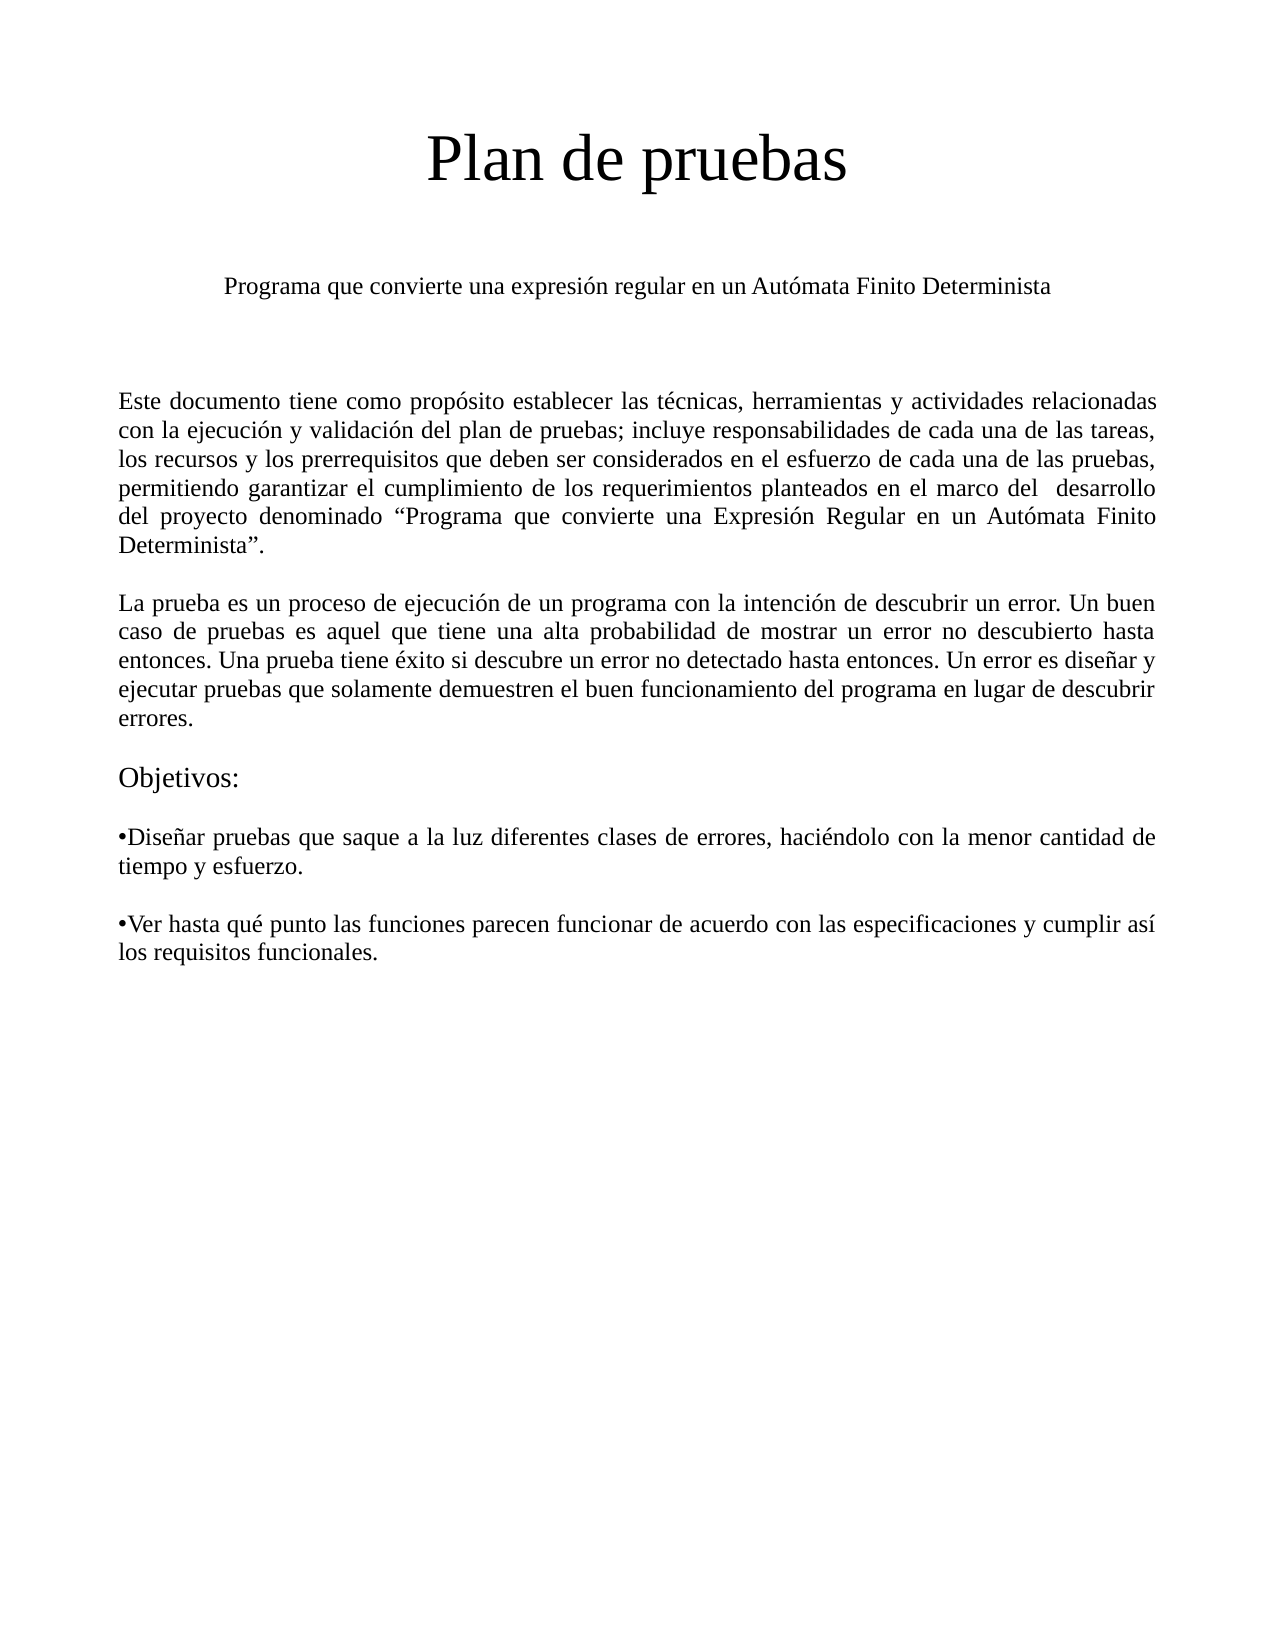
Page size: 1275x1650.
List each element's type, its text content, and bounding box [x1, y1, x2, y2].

text Programa que convierte una expresión regular en un Autómata Finito Determinista [118, 271, 1157, 300]
text Objetivos: [118, 760, 1157, 794]
text Este documento tiene como propósito establecer las técnicas, herramientas y actividades relacionadas con la ejecución y validación del plan de pruebas; incluye responsabilidades de cada una de las tareas, los recursos y los prerrequisitos que deben ser considerados en el esfuerzo de cada una de las pruebas, permitiendo garantizar el cumplimiento de los requerimientos planteados en el marco del desarrollo del proyecto denominado “Programa que convierte una Expresión Regular en un Autómata Finito Determinista”. [118, 386, 1157, 559]
text Plan de pruebas [118, 118, 1157, 195]
list Ver hasta qué punto las funciones parecen funcionar de acuerdo con las especificaciones y cumplir así los requisitos funcionales. [118, 909, 1157, 966]
text La prueba es un proceso de ejecución de un programa con la intención de descubrir un error. Un buen caso de pruebas es aquel que tiene una alta probabilidad de mostrar un error no descubierto hasta entonces. Una prueba tiene éxito si descubre un error no detectado hasta entonces. Un error es diseñar y ejecutar pruebas que solamente demuestren el buen funcionamiento del programa en lugar de descubrir errores. [118, 588, 1157, 731]
list Diseñar pruebas que saque a la luz diferentes clases de errores, haciéndolo con la menor cantidad de tiempo y esfuerzo. [118, 822, 1157, 880]
